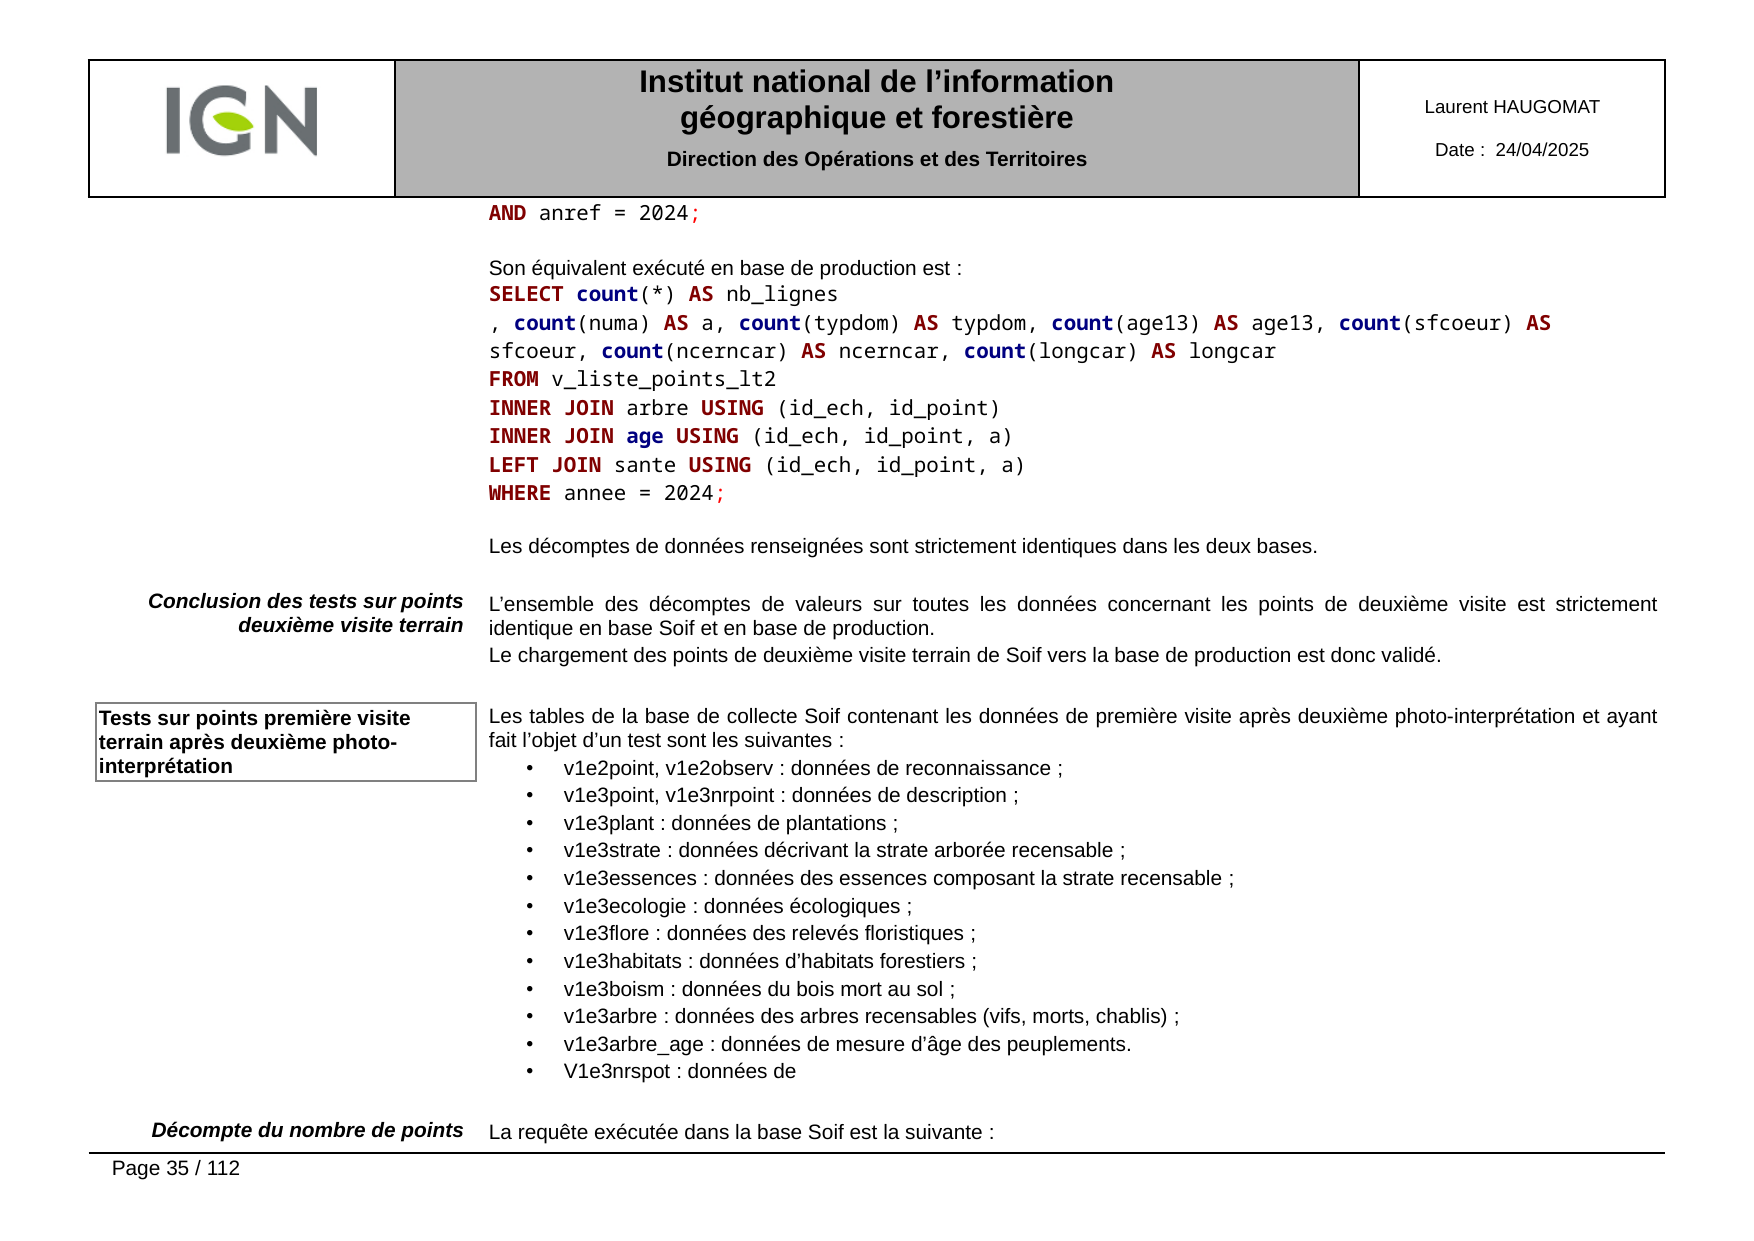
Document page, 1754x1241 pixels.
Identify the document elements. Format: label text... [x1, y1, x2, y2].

table_cell Les tables de la base de collecte Soif contenant les données de première visite après deuxième photo-interprétation et ayant fait l’objet d’un test sont les suivantes : v1e2point, v1e2observ : données de reconnaissance ; v1e3point, v1e3nrpoint : données de description ; v1e3plant : données de plantations ; v1e3strate : données décrivant la strate arborée recensable ; v1e3essences : données des essences composant la strate recensable ; v1e3ecologie : données écologiques ; v1e3flore : données des relevés floristiques ; v1e3habitats : données d’habitats forestiers ; v1e3boism : données du bois mort au sol ; v1e3arbre : données des arbres recensables (vifs, morts, chablis) ; v1e3arbre_age : données de mesure d’âge des peuplements. V1e3nrspot : données de [483, 701, 1665, 1117]
picture [141, 62, 343, 180]
table_cell Tests sur points première visite terrain après deuxième photo-interprétation [89, 701, 483, 1117]
table_cell Décompte du nombre de points [89, 1117, 483, 1150]
table_cell [89, 198, 483, 588]
table_cell AND anref = 2024; Son équivalent exécuté en base de production est : SELECT count(*) AS nb_lignes , count(numa) AS a, count(typdom) AS typdom, count(age13) AS age13, count(sfcoeur) AS sfcoeur, count(ncerncar) AS ncerncar, count(longcar) AS longcar FROM v_liste_points_lt2 INNER JOIN arbre USING (id_ech, id_point) INNER JOIN age USING (id_ech, id_point, a) LEFT JOIN sante USING (id_ech, id_point, a) WHERE annee = 2024; Les décomptes de données renseignées sont strictement identiques dans les deux bases. [483, 198, 1665, 588]
table_cell La requête exécutée dans la base Soif est la suivante : [483, 1117, 1665, 1150]
table_cell L’ensemble des décomptes de valeurs sur toutes les données concernant les points de deuxième visite est strictement identique en base Soif et en base de production. Le chargement des points de deuxième visite terrain de Soif vers la base de production est donc validé. [483, 588, 1665, 701]
table_cell Conclusion des tests sur points deuxième visite terrain [89, 588, 483, 701]
